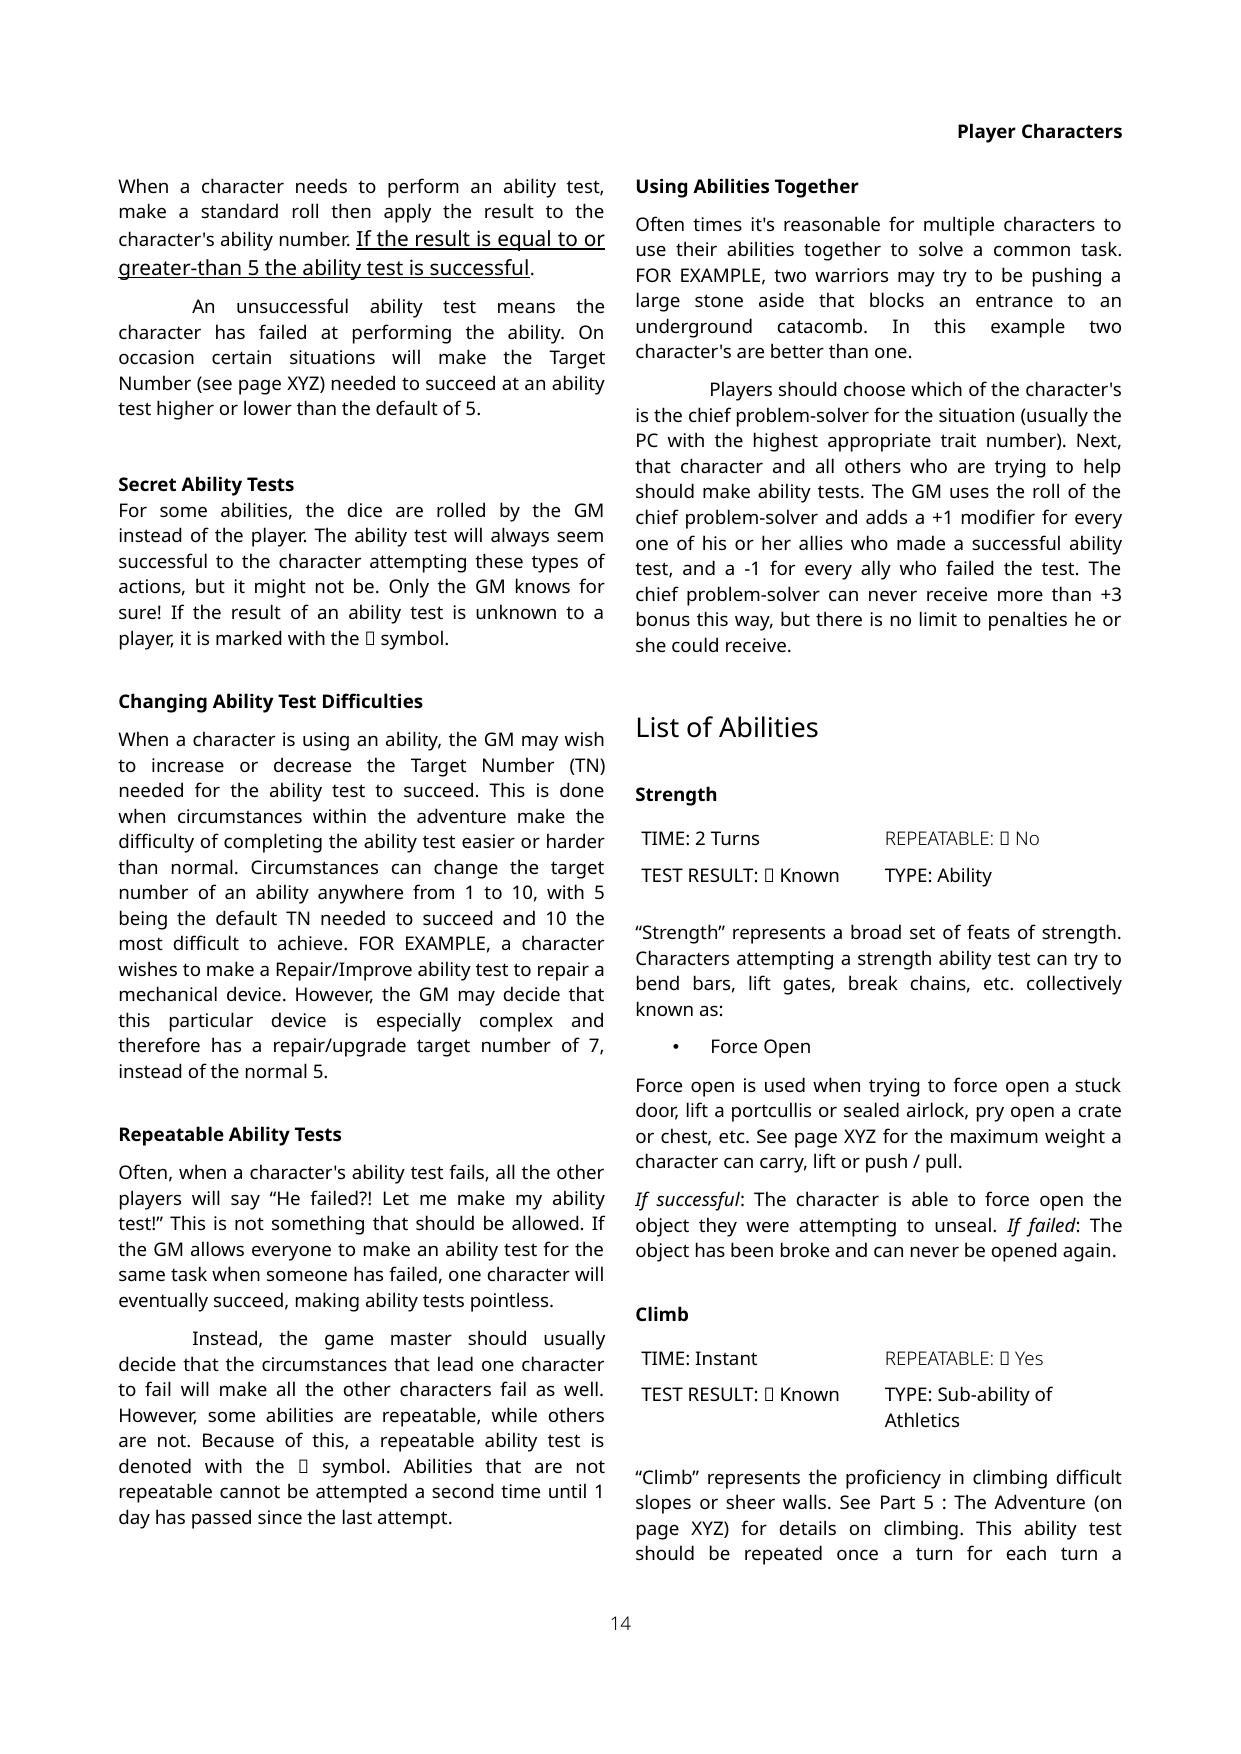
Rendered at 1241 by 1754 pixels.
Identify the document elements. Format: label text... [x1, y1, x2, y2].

text Force open is used when trying to force open a stuck door, lift a portcullis or sealed airlock, pry open a crate or chest, etc. See page XYZ for the maximum weight a character can carry, lift or push / pull. [635, 1072, 1122, 1174]
text Secret Ability Tests [118, 472, 605, 497]
list Force Open [673, 1034, 1122, 1059]
text Often, when a character's ability test fails, all the other players will say “He failed?! Let me make my ability test!” This is not something that should be allowed. If the GM allows everyone to make an ability test for the same task when someone has failed, one character will eventually succeed, making ability tests pointless. [118, 1160, 605, 1313]
table_cell TYPE: Sub-ability of Athletics [879, 1376, 1122, 1438]
table_cell TEST RESULT:  Known [635, 1376, 879, 1438]
text An unsuccessful ability test means the character has failed at performing the ability. On occasion certain situations will make the Target Number (see page XYZ) needed to succeed at an ability test higher or lower than the default of 5. [118, 293, 605, 421]
table_header REPEATABLE:  No [879, 820, 1122, 857]
text Climb [635, 1301, 1122, 1327]
text “Strength” represents a broad set of feats of strength. Characters attempting a strength ability test can try to bend bars, lift gates, break chains, etc. collectively known as: [635, 894, 1122, 1021]
table_header TIME: 2 Turns [635, 820, 879, 857]
table_header REPEATABLE:  Yes [879, 1339, 1122, 1376]
text List of Abilities [635, 708, 1122, 782]
table_cell TYPE: Ability [879, 857, 1122, 894]
text “Climb” represents the proficiency in climbing difficult slopes or sheer walls. See Part 5 : The Adventure (on page XYZ) for details on climbing. This ability test should be repeated once a turn for each turn a [635, 1438, 1122, 1566]
text When a character needs to perform an ability test, make a standard roll then apply the result to the character's ability number. If the result is equal to or greater-than 5 the ability test is successful. [118, 173, 605, 281]
table_cell TEST RESULT:  Known [635, 857, 879, 894]
table_header TIME: Instant [635, 1339, 879, 1376]
text Changing Ability Test Difficulties [118, 663, 605, 714]
text When a character is using an ability, the GM may wish to increase or decrease the Target Number (TN) needed for the ability test to succeed. This is done when circumstances within the adventure make the difficulty of completing the ability test easier or harder than normal. Circumstances can change the target number of an ability anywhere from 1 to 10, with 5 being the default TN needed to succeed and 10 the most difficult to achieve. FOR EXAMPLE, a character wishes to make a Repair/Improve ability test to repair a mechanical device. However, the GM may decide that this particular device is especially complex and therefore has a repair/upgrade target number of 7, instead of the normal 5. [118, 726, 605, 1084]
text [118, 1542, 605, 1567]
text For some abilities, the dice are rolled by the GM instead of the player. The ability test will always seem successful to the character attempting these types of actions, but it might not be. Only the GM knows for sure! If the result of an ability test is unknown to a player, it is marked with the  symbol. [118, 497, 605, 650]
text Players should choose which of the character's is the chief problem-solver for the situation (usually the PC with the highest appropriate trait number). Next, that character and all others who are trying to help should make ability tests. The GM uses the roll of the chief problem-solver and adds a +1 modifier for every one of his or her allies who made a successful ability test, and a -1 for every ally who failed the test. The chief problem-solver can never receive more than +3 bonus this way, but there is no limit to penalties he or she could receive. [635, 377, 1122, 657]
text Instead, the game master should usually decide that the circumstances that lead one character to fail will make all the other characters fail as well. However, some abilities are repeatable, while others are not. Because of this, a repeatable ability test is denoted with the  symbol. Abilities that are not repeatable cannot be attempted a second time until 1 day has passed since the last attempt. [118, 1325, 605, 1529]
text Often times it's reasonable for multiple characters to use their abilities together to solve a common task. FOR EXAMPLE, two warriors may try to be pushing a large stone aside that blocks an entrance to an underground catacomb. In this example two character's are better than one. [635, 211, 1122, 364]
text If successful: The character is able to force open the object they were attempting to unseal. If failed: The object has been broke and can never be opened again. [635, 1186, 1122, 1263]
text Using Abilities Together [635, 173, 1122, 199]
text Repeatable Ability Tests [118, 1096, 605, 1147]
text Strength [635, 782, 1122, 807]
